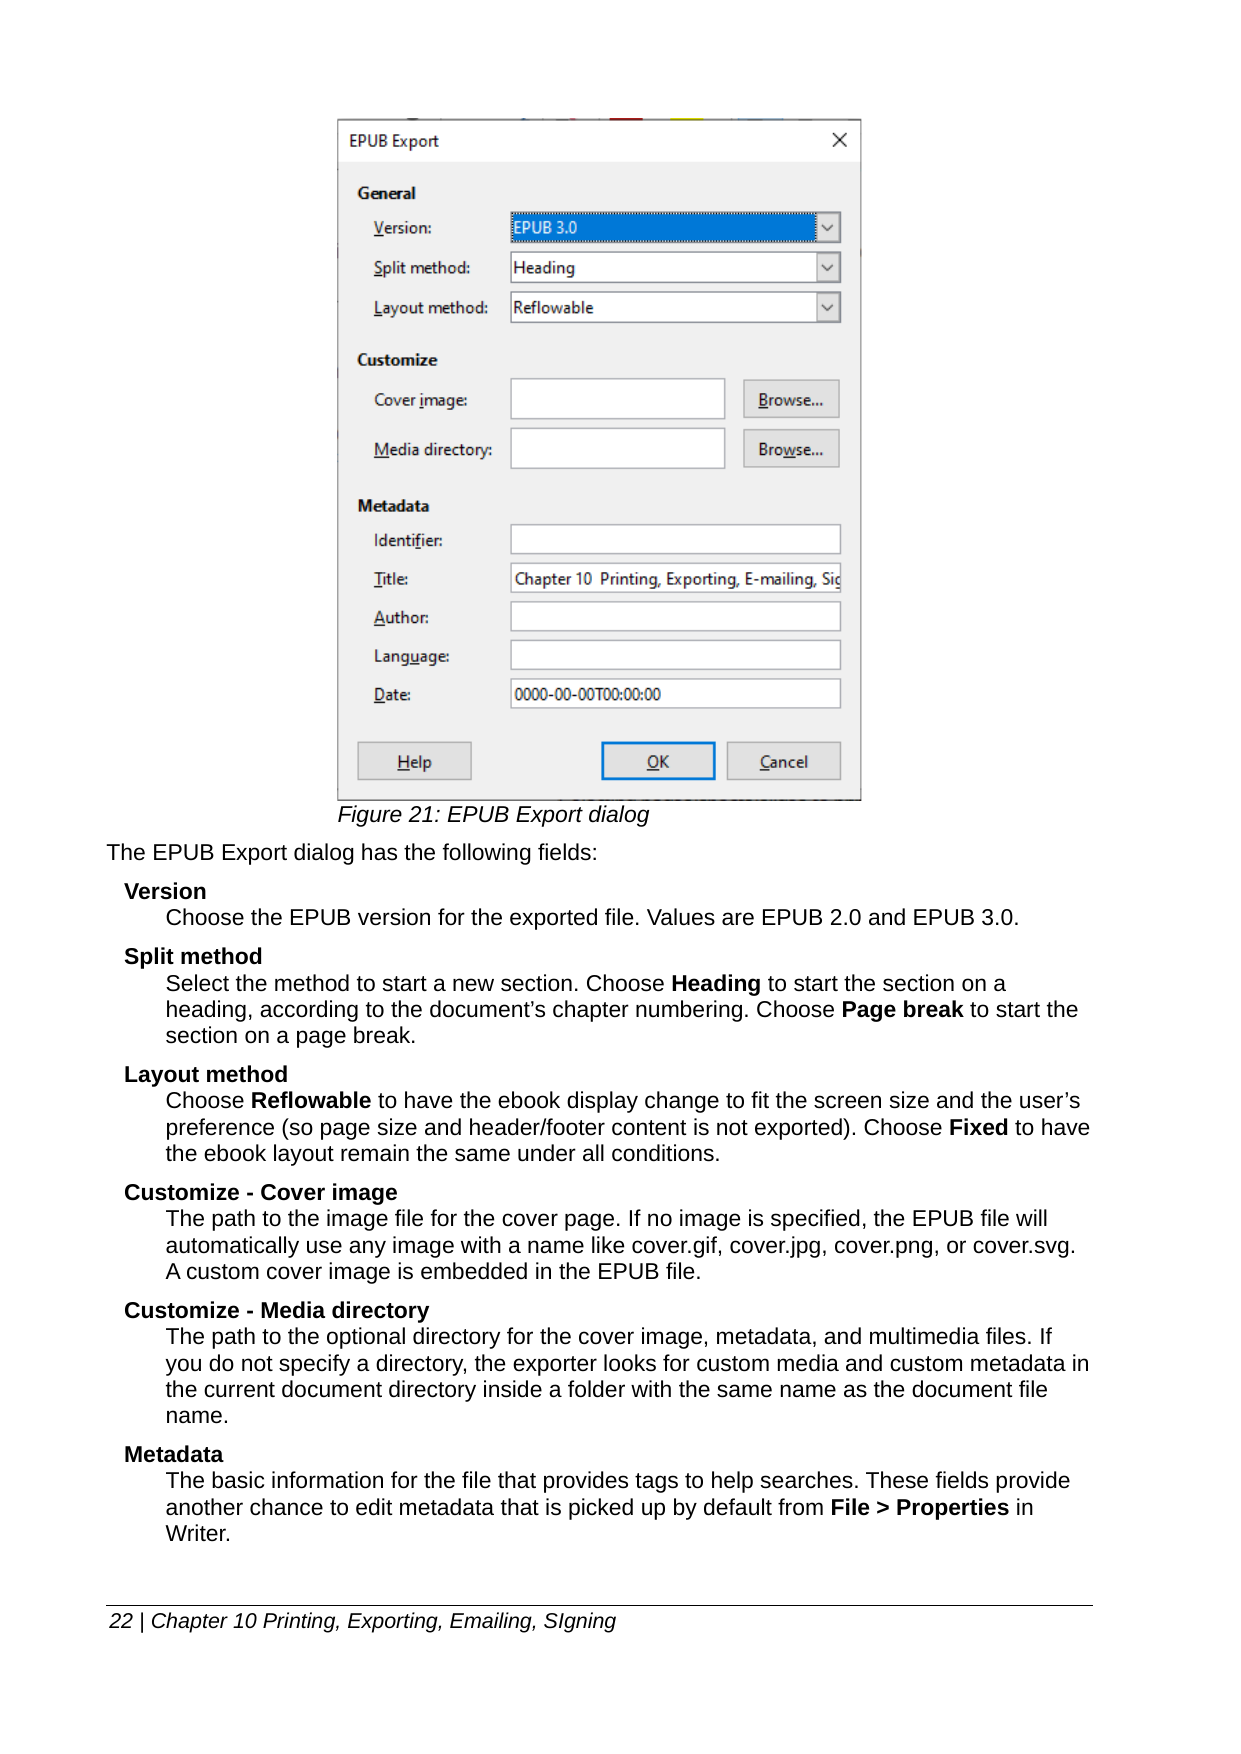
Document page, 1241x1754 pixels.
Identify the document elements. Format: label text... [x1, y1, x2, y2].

text Split method [124, 943, 1093, 969]
picture [337, 118, 862, 801]
text The path to the image file for the cover page. If no image is specified, the EPUB file will automatically use any image with a name like cover.gif, cover.jpg, cover.png, or cover.svg. A custom cover image is embedded in the EPUB file. [165, 1205, 1093, 1284]
text Version [124, 878, 1093, 904]
text Customize - Cover image [124, 1179, 1093, 1205]
text Customize - Media directory [124, 1297, 1093, 1323]
text Select the method to start a new section. Choose Heading to start the section on a heading, according to the document’s chapter numbering. Choose Page break to start the section on a page break. [165, 969, 1093, 1048]
text Choose the EPUB version for the exported file. Values are EPUB 2.0 and EPUB 3.0. [165, 904, 1093, 931]
text The path to the optional directory for the cover image, metadata, and multimedia files. If you do not specify a directory, the exporter looks for custom media and custom metadata in the current document directory inside a folder with the same name as the document file name. [165, 1323, 1093, 1429]
list The EPUB Export dialog has the following fields: [106, 839, 1093, 865]
text Figure 21: EPUB Export dialog [337, 801, 862, 827]
text Choose Reflowable to have the ebook display change to fit the screen size and the user’s preference (so page size and header/footer content is not exported). Choose Fixed to have the ebook layout remain the same under all conditions. [165, 1087, 1093, 1166]
text Layout method [124, 1061, 1093, 1087]
text Metadata [124, 1441, 1093, 1467]
text The basic information for the file that provides tags to help searches. These fields provide another chance to edit metadata that is picked up by default from File > Properties in Writer. [165, 1467, 1093, 1547]
